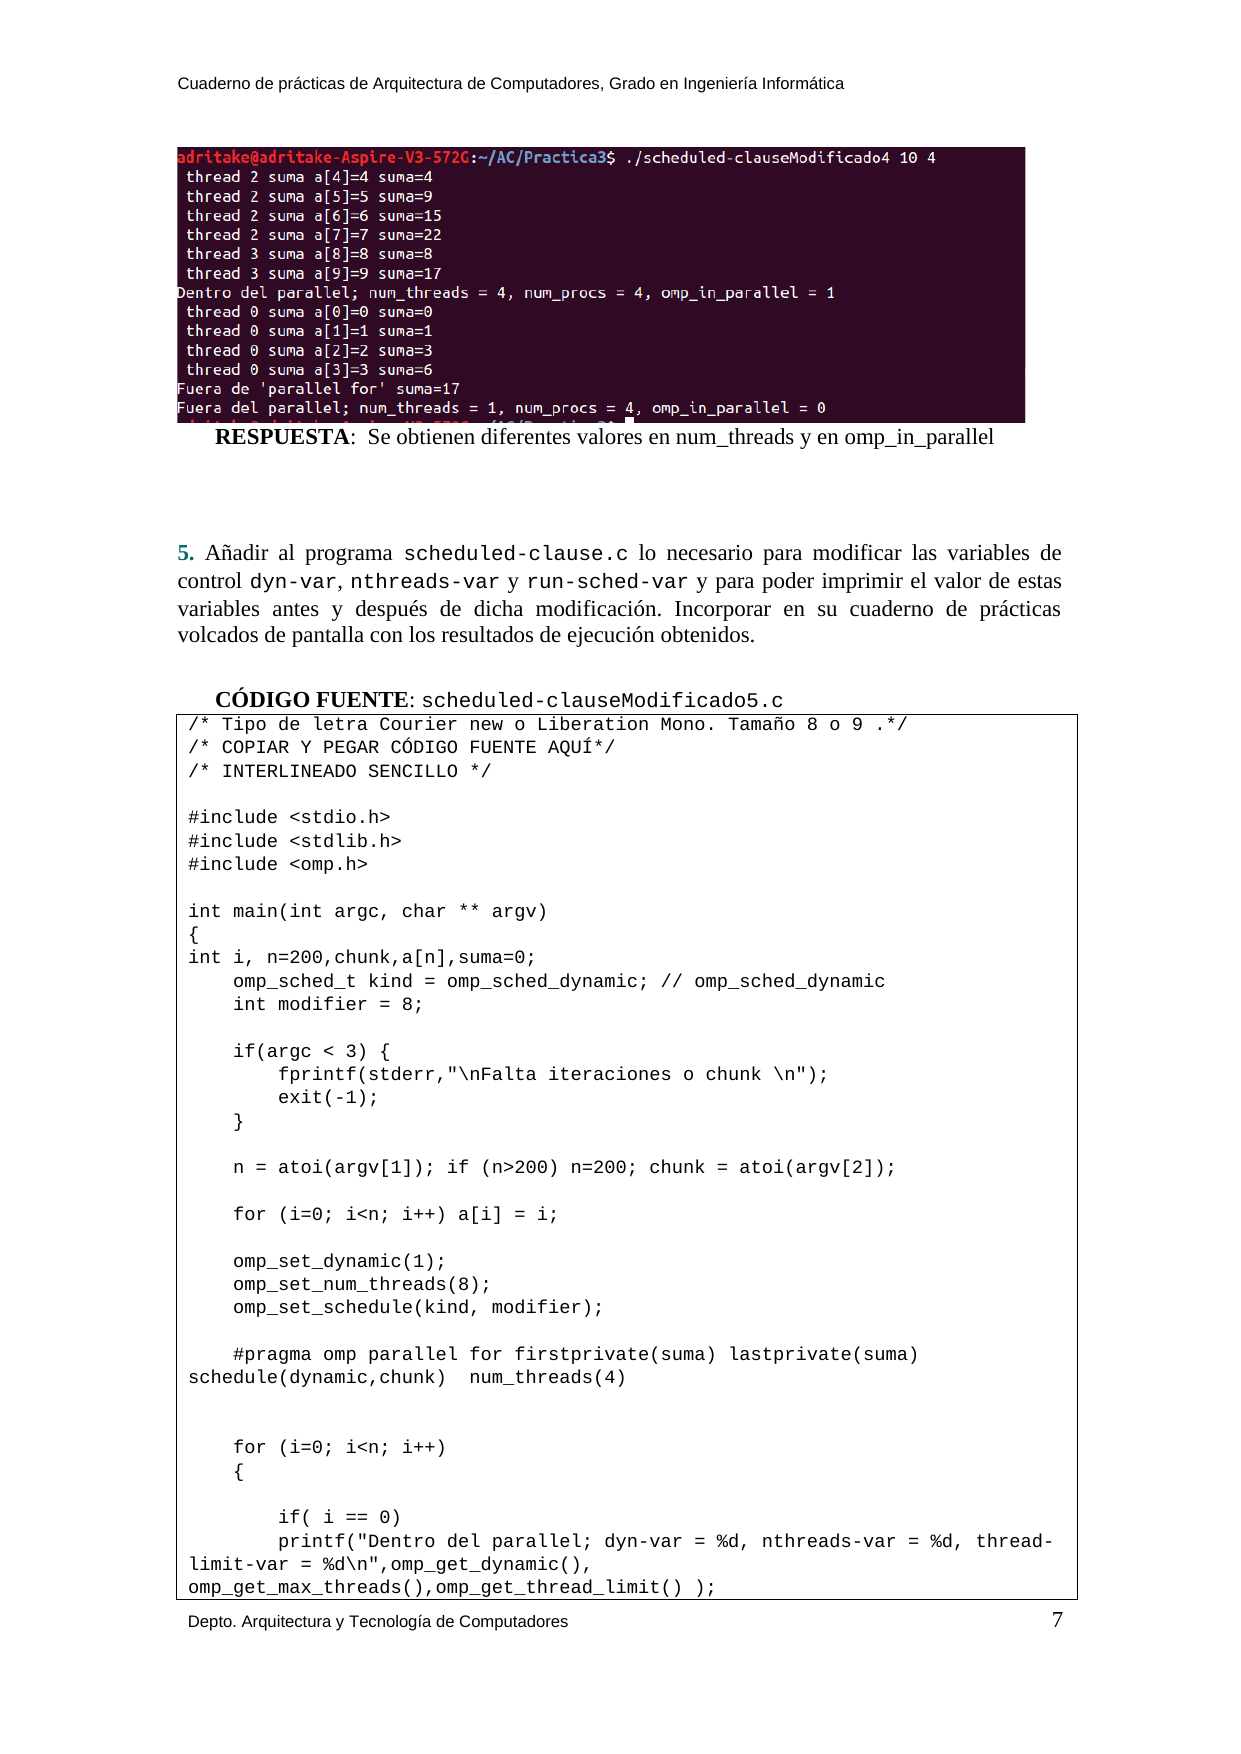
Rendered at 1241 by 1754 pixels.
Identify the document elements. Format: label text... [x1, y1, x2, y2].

list 5. Añadir al programa scheduled-clause.c lo necesario para modificar las variables de control dyn-var, nthreads-var y run-sched-var y para poder imprimir el valor de estas variables antes y después de dicha modificación. Incorporar en su cuaderno de prácticas volcados de pantalla con los resultados de ejecución obtenidos. [177, 539, 1063, 647]
table_header /* Tipo de letra Courier new o Liberation Mono. Tamaño 8 o 9 .*/ /* COPIAR Y PEGAR CÓDIGO FUENTE AQUÍ*/ /* INTERLINEADO SENCILLO */ #include <stdio.h> #include <stdlib.h> #include <omp.h> int main(int argc, char ** argv) { int i, n=200,chunk,a[n],suma=0; omp_sched_t kind = omp_sched_dynamic; // omp_sched_dynamic int modifier = 8; if(argc < 3) { fprintf(stderr,"\nFalta iteraciones o chunk \n"); exit(-1); } n = atoi(argv[1]); if (n>200) n=200; chunk = atoi(argv[2]); for (i=0; i<n; i++) a[i] = i; omp_set_dynamic(1); omp_set_num_threads(8); omp_set_schedule(kind, modifier); #pragma omp parallel for firstprivate(suma) lastprivate(suma) schedule(dynamic,chunk) num_threads(4) for (i=0; i<n; i++) { if( i == 0) printf("Dentro del parallel; dyn-var = %d, nthreads-var = %d, thread-limit-var = %d\n",omp_get_dynamic(), omp_get_max_threads(),omp_get_thread_limit() ); [177, 715, 1077, 1599]
text RESPUESTA: Se obtienen diferentes valores en num_threads y en omp_in_parallel [215, 148, 1063, 449]
picture [177, 147, 1026, 423]
text CÓDIGO FUENTE: scheduled-clauseModificado5.c [215, 686, 1063, 714]
